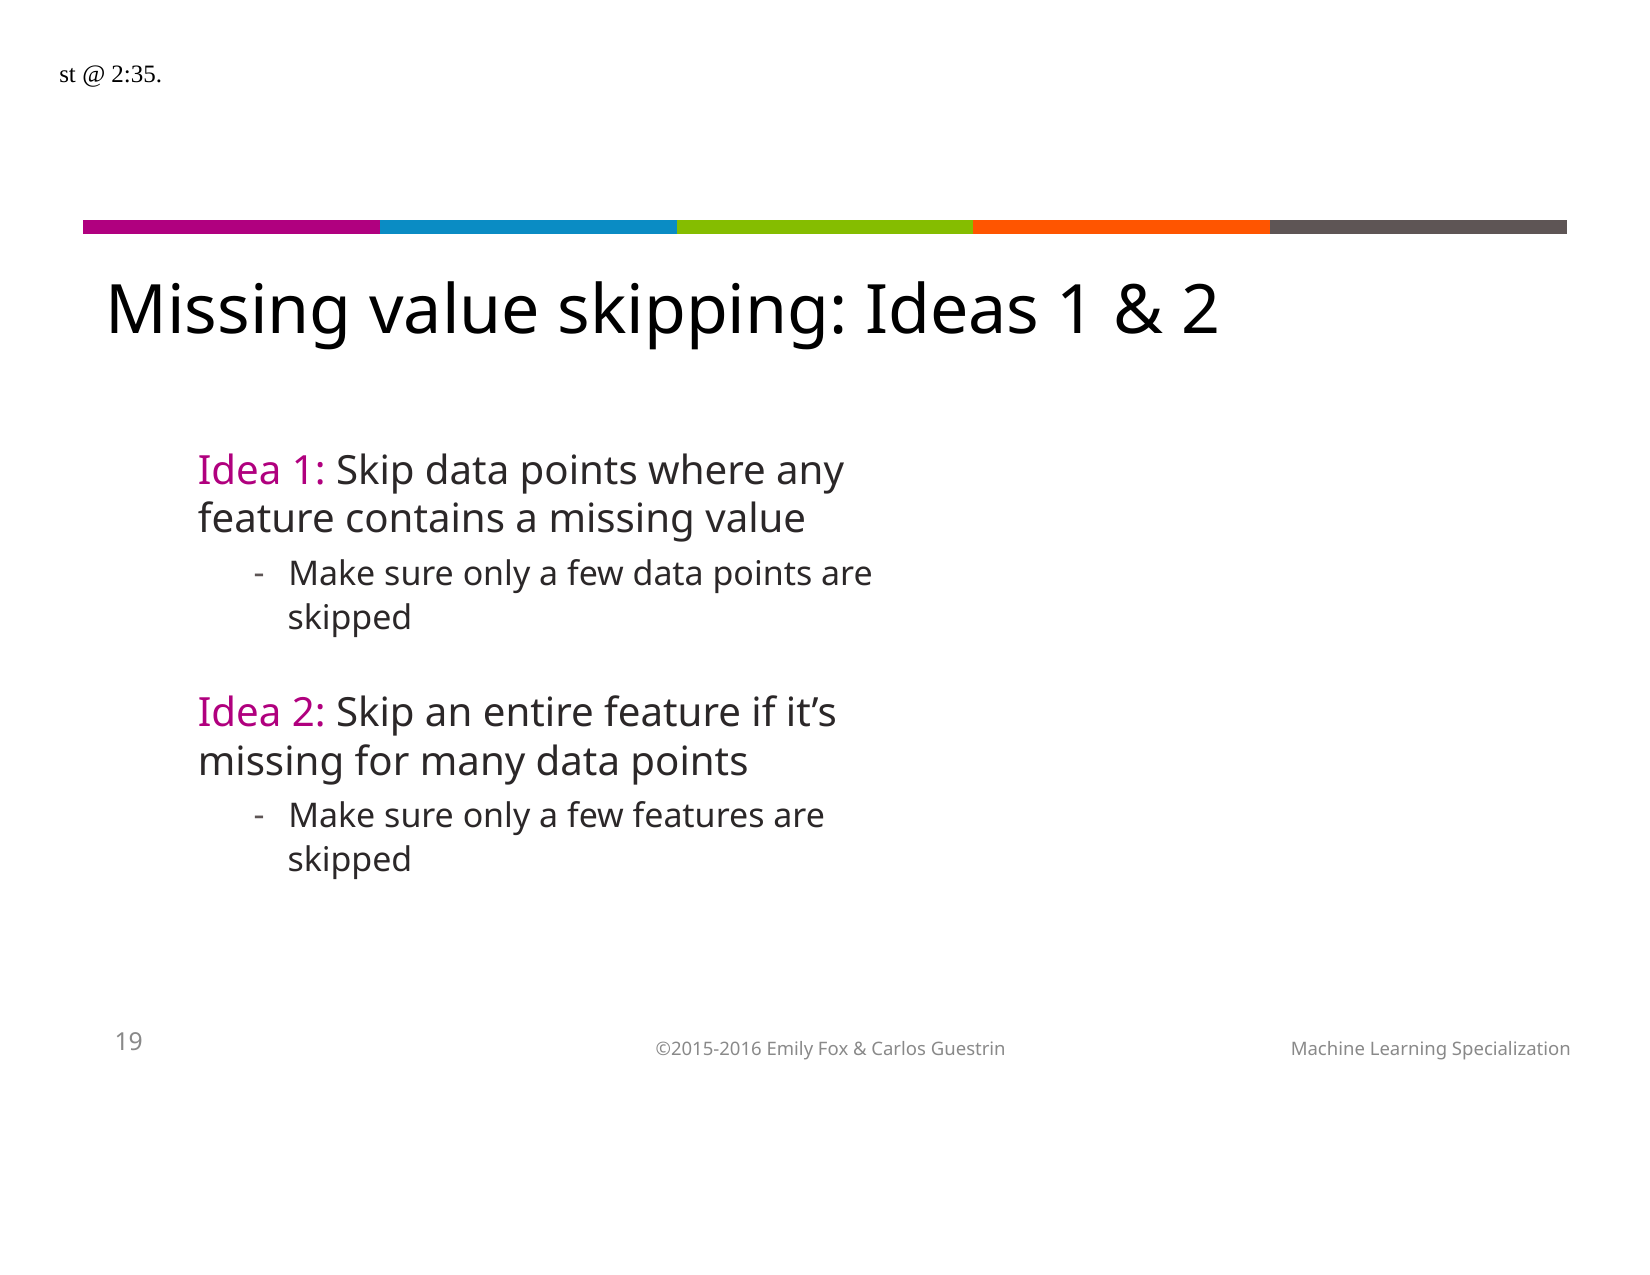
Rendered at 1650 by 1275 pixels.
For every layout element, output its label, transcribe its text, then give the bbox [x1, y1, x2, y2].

text st @ 2:35. [59, 59, 1591, 88]
